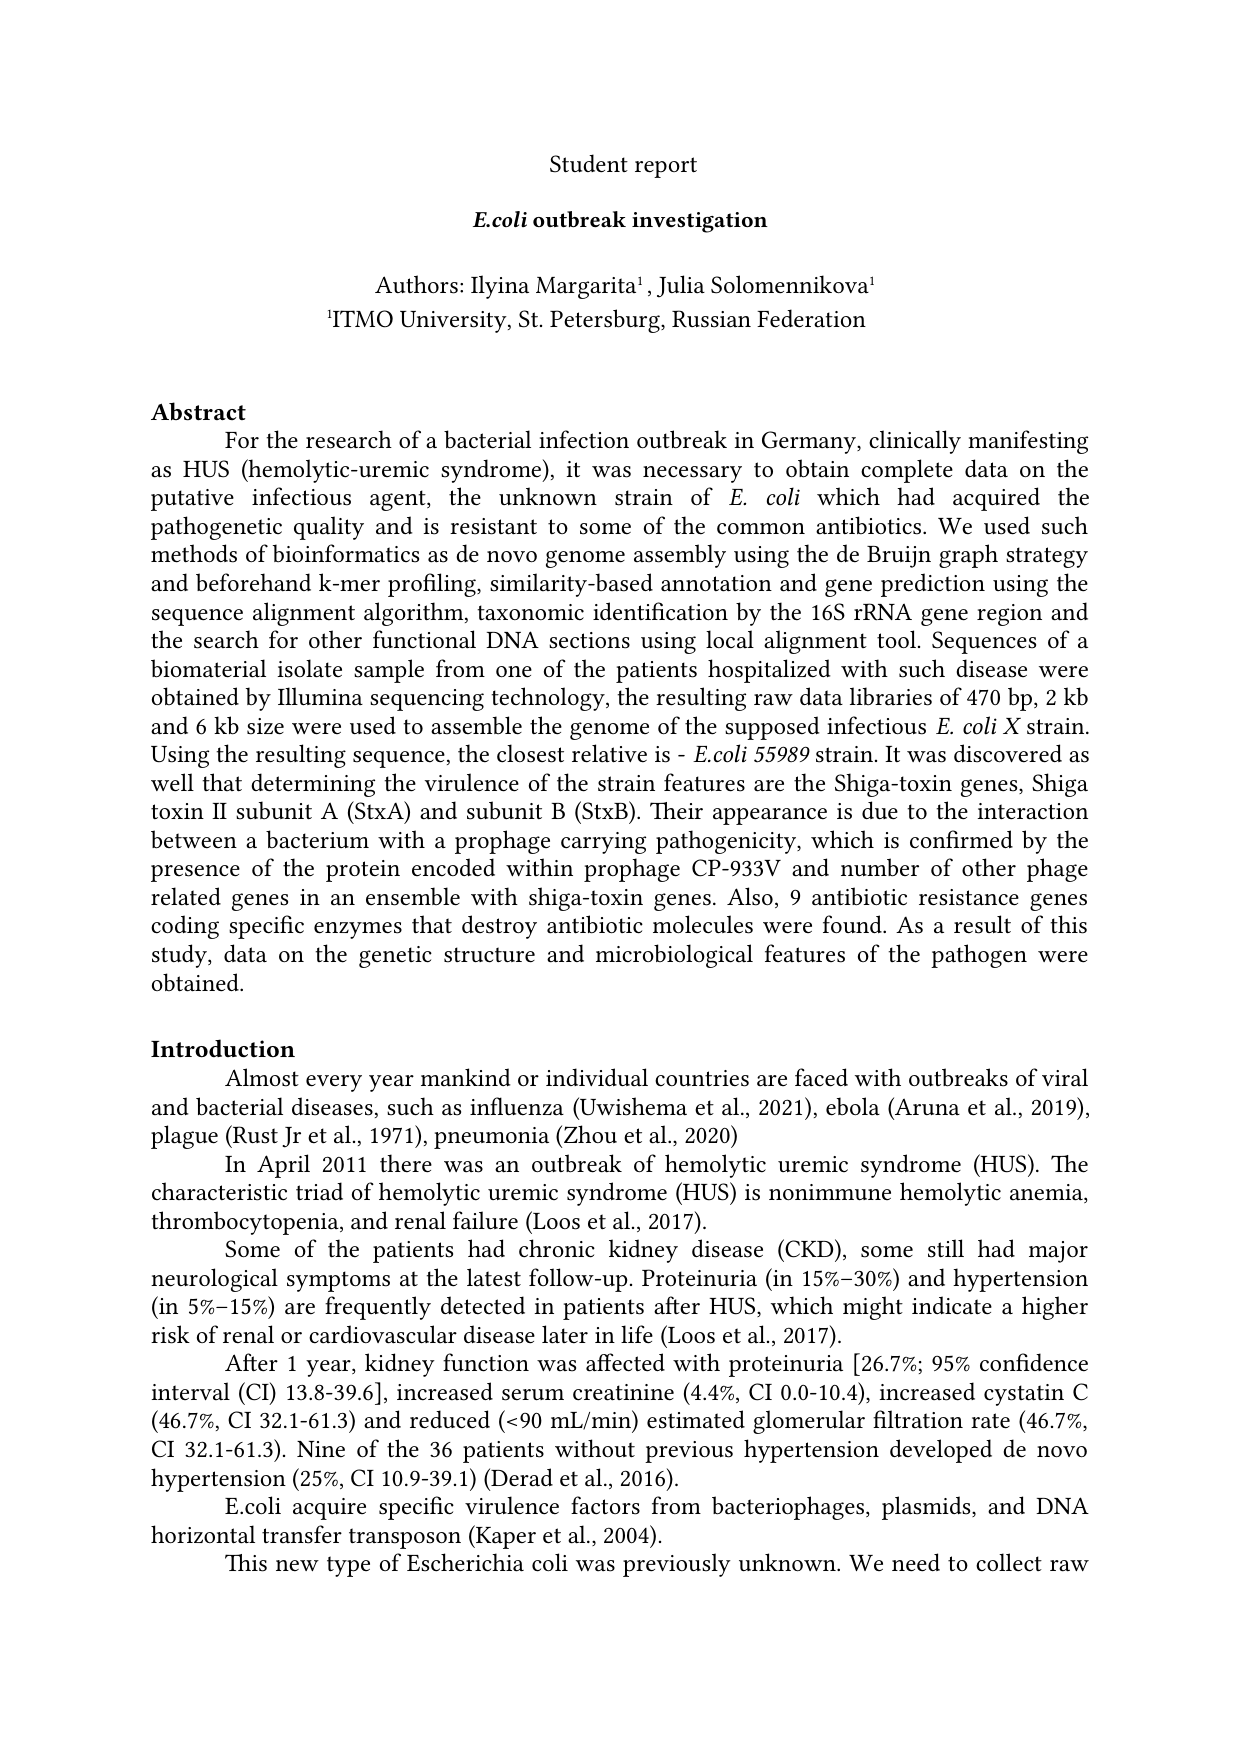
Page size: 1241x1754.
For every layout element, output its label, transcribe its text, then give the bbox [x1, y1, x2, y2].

text In April 2011 there was an outbreak of hemolytic uremic syndrome (HUS). The characteristic triad of hemolytic uremic syndrome (HUS) is nonimmune hemolytic anemia, thrombocytopenia, and renal failure (Loos et al., 2017)⁠. [151, 1149, 1090, 1235]
text Almost every year mankind or individual countries are faced with outbreaks of viral and bacterial diseases, such as influenza (Uwishema et al., 2021)⁠, ebola (Aruna et al., 2019)⁠, plague (Rust Jr et al., 1971)⁠, pneumonia (Zhou et al., 2020)⁠⁠ [151, 1064, 1090, 1149]
text Authors: Ilyina Margarita1 , Julia Solomennikova1 [375, 271, 1090, 300]
text Introduction [151, 1035, 1090, 1064]
text 1ITMO University, St. Petersburg, Russian Federation [326, 305, 1090, 333]
text After 1 year, kidney function was affected with proteinuria [26.7%; 95% confidence interval (CI) 13.8-39.6], increased serum creatinine (4.4%, CI 0.0-10.4), increased cystatin C (46.7%, CI 32.1-61.3) and reduced (<90 mL/min) estimated glomerular filtration rate (46.7%, CI 32.1-61.3). Nine of the 36 patients without previous hypertension developed de novo hypertension (25%, CI 10.9-39.1) (Derad et al., 2016)⁠. [151, 1349, 1090, 1492]
text Some of the patients had chronic kidney disease (CKD), some still had major neurological symptoms at the latest follow-up. Proteinuria (in 15%–30%) and hypertension (in 5%–15%) are frequently detected in patients after HUS, which might indicate a higher risk of renal or cardiovascular disease later in life (Loos et al., 2017)⁠. [151, 1235, 1090, 1349]
text Student report [150, 150, 1090, 178]
text Abstract [151, 398, 1090, 426]
text For the research of a bacterial infection outbreak in Germany, clinically manifesting as HUS (hemolytic-uremic syndrome), it was necessary to obtain complete data on the putative infectious agent, the unknown strain of E. coli which had acquired the pathogenetic quality and is resistant to some of the common antibiotics. We used such methods of bioinformatics as de novo genome assembly using the de Bruijn graph strategy and beforehand k-mer profiling, similarity-based annotation and gene prediction using the sequence alignment algorithm, taxonomic identification by the 16S rRNA gene region and the search for other functional DNA sections using local alignment tool. Sequences of a biomaterial isolate sample from one of the patients hospitalized with such disease were obtained by Illumina sequencing technology, the resulting raw data libraries of 470 bp, 2 kb and 6 kb size were used to assemble the genome of the supposed infectious E. coli X strain. Using the resulting sequence, the closest relative is - E.coli 55989 strain. It was discovered as well that determining the virulence of the strain features are the Shiga-toxin genes, Shiga toxin II subunit A (StxA) and subunit B (StxB). Their appearance is due to the interaction between a bacterium with a prophage carrying pathogenicity, which is confirmed by the presence of the protein encoded within prophage CP-933V and number of other phage related genes in an ensemble with shiga-toxin genes. Also, 9 antibiotic resistance genes coding specific enzymes that destroy antibiotic molecules were found. As a result of this study, data on the genetic structure and microbiological features of the pathogen were obtained. [151, 426, 1090, 997]
text This new type of Escherichia coli was previously unknown. We need to collect raw [151, 1549, 1090, 1578]
text E.coli outbreak investigation [150, 207, 1090, 233]
text E.coli acquire specific virulence factors from bacteriophages, plasmids, and DNA horizontal transfer transposon (Kaper et al., 2004)⁠. [151, 1492, 1090, 1549]
